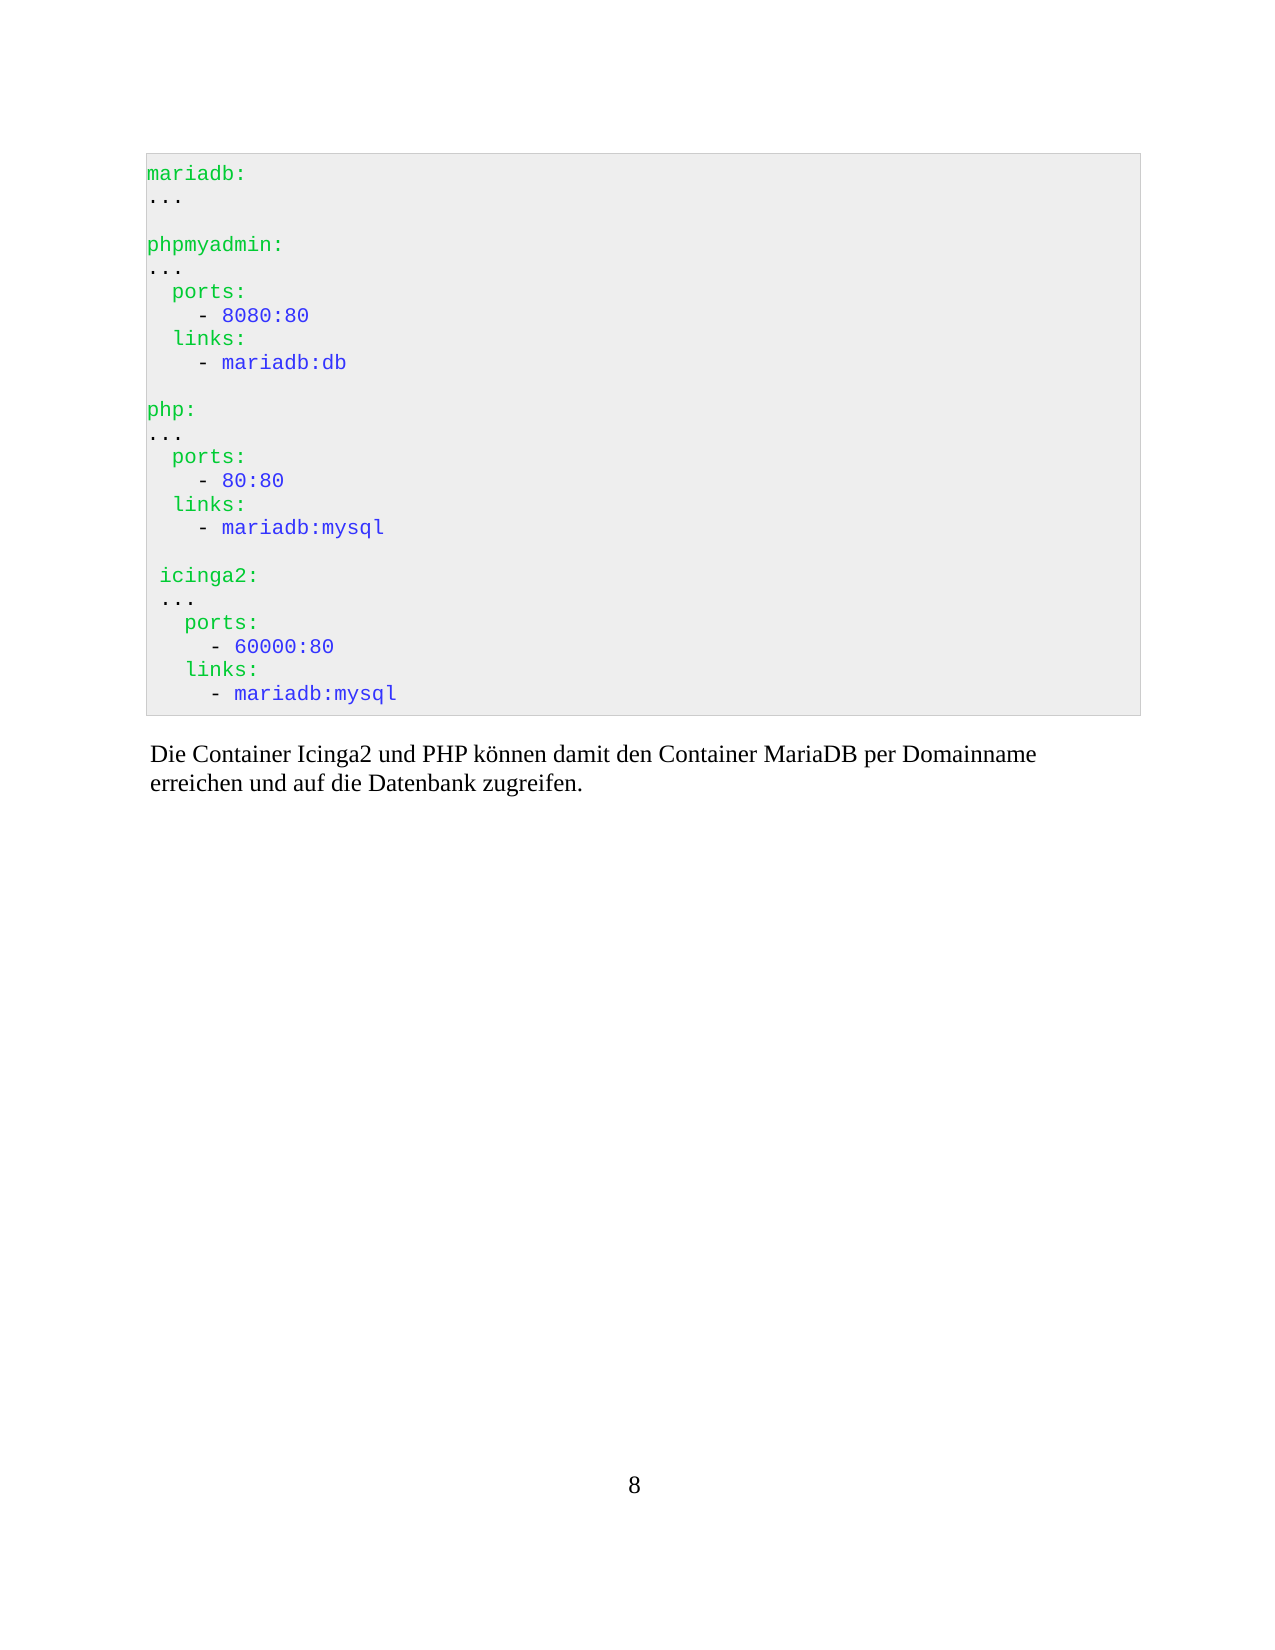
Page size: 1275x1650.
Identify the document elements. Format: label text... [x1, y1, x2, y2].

text Die Container Icinga2 und PHP können damit den Container MariaDB per Domainname erreichen und auf die Datenbank zugreifen. [150, 739, 1125, 797]
